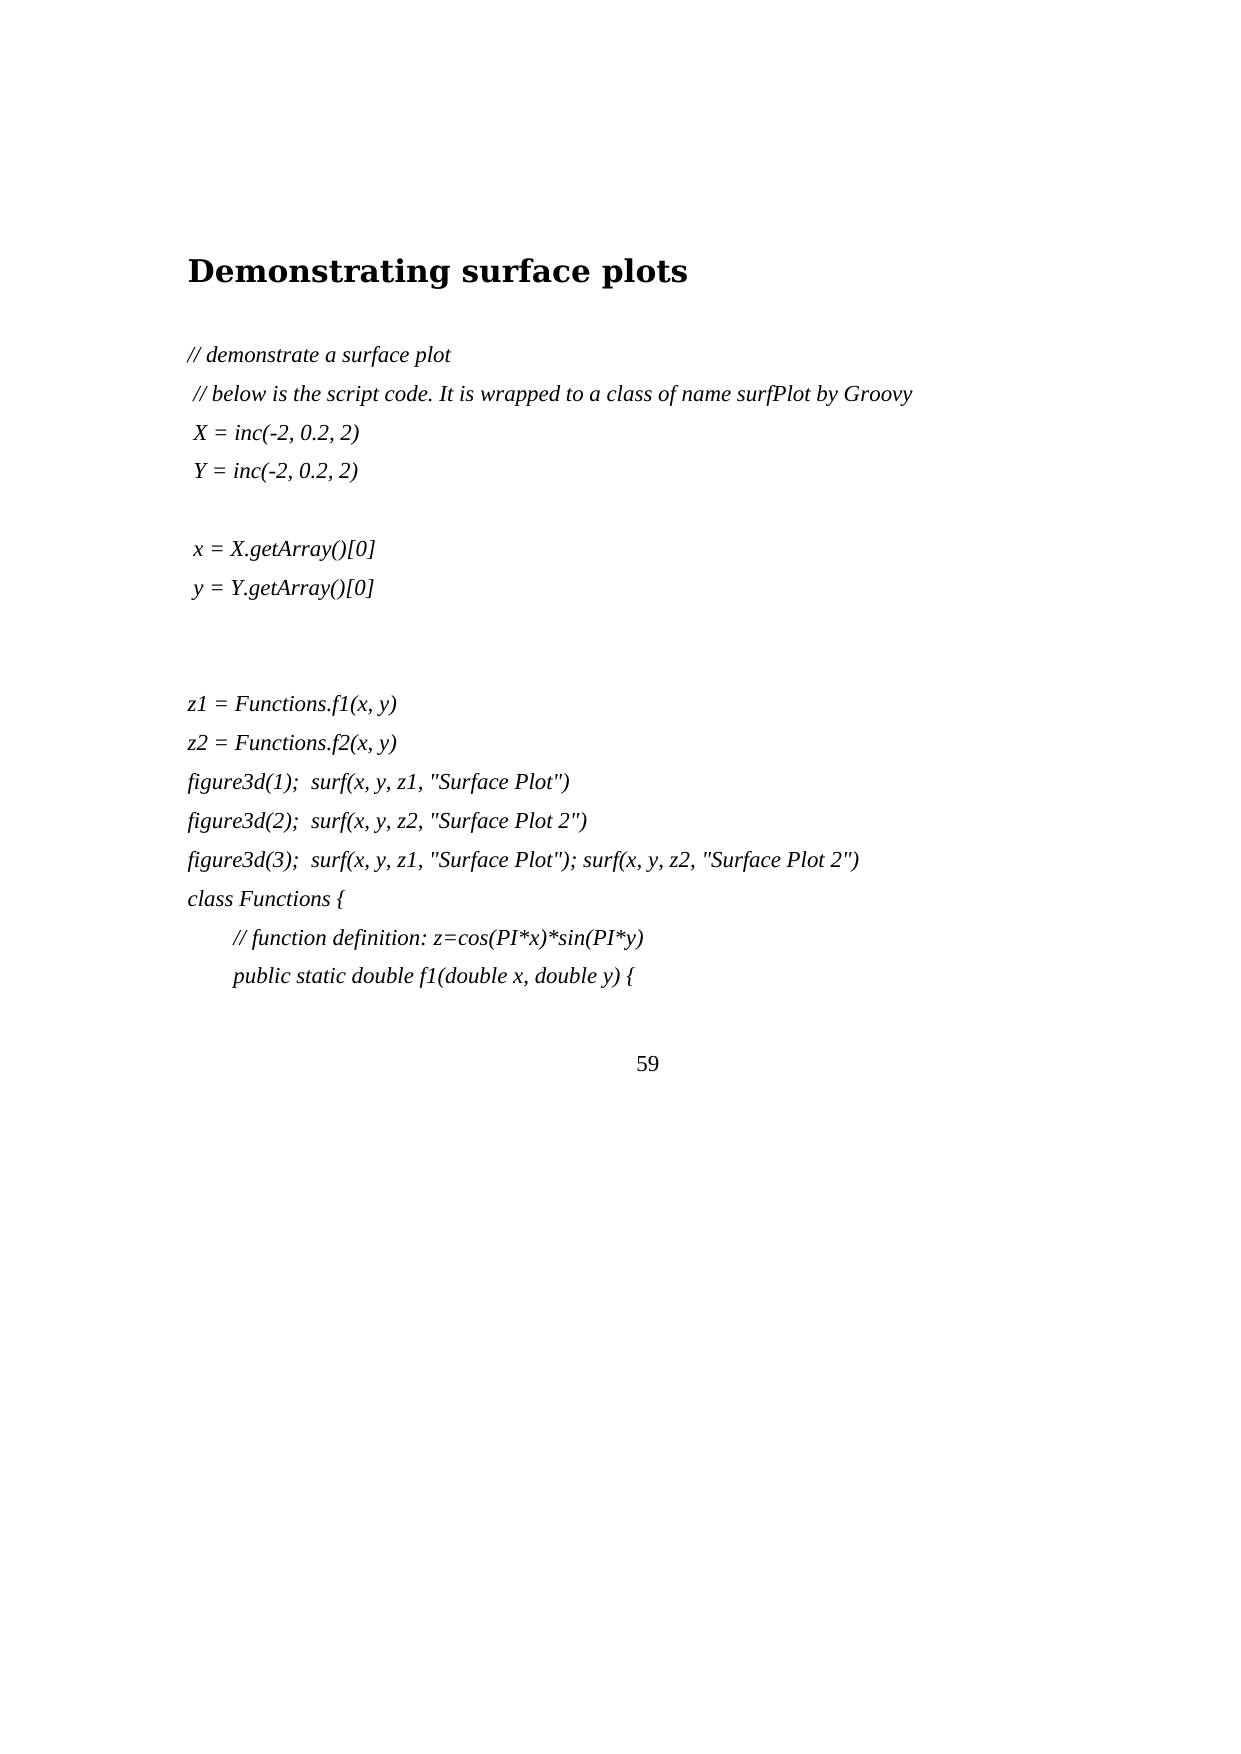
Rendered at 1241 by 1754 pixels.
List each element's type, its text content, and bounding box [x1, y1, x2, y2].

text // below is the script code. It is wrapped to a class of name surfPlot by Groovy [187, 380, 1108, 406]
text figure3d(1); surf(x, y, z1, "Surface Plot") [187, 768, 1108, 794]
text X = inc(-2, 0.2, 2) [187, 418, 1108, 445]
text class Functions { [187, 885, 1108, 911]
text // demonstrate a surface plot [187, 341, 1108, 367]
text y = Y.getArray()[0] [187, 574, 1108, 600]
subtitle Demonstrating surface plots [187, 253, 1108, 289]
text z1 = Functions.f1(x, y) [187, 691, 1108, 717]
text x = X.getArray()[0] [187, 535, 1108, 561]
text figure3d(3); surf(x, y, z1, "Surface Plot"); surf(x, y, z2, "Surface Plot 2") [187, 846, 1108, 872]
text public static double f1(double x, double y) { [187, 962, 1108, 989]
text z2 = Functions.f2(x, y) [187, 729, 1108, 756]
text Y = inc(-2, 0.2, 2) [187, 457, 1108, 484]
text figure3d(2); surf(x, y, z2, "Surface Plot 2") [187, 807, 1108, 833]
text // function definition: z=cos(PI*x)*sin(PI*y) [187, 924, 1108, 950]
